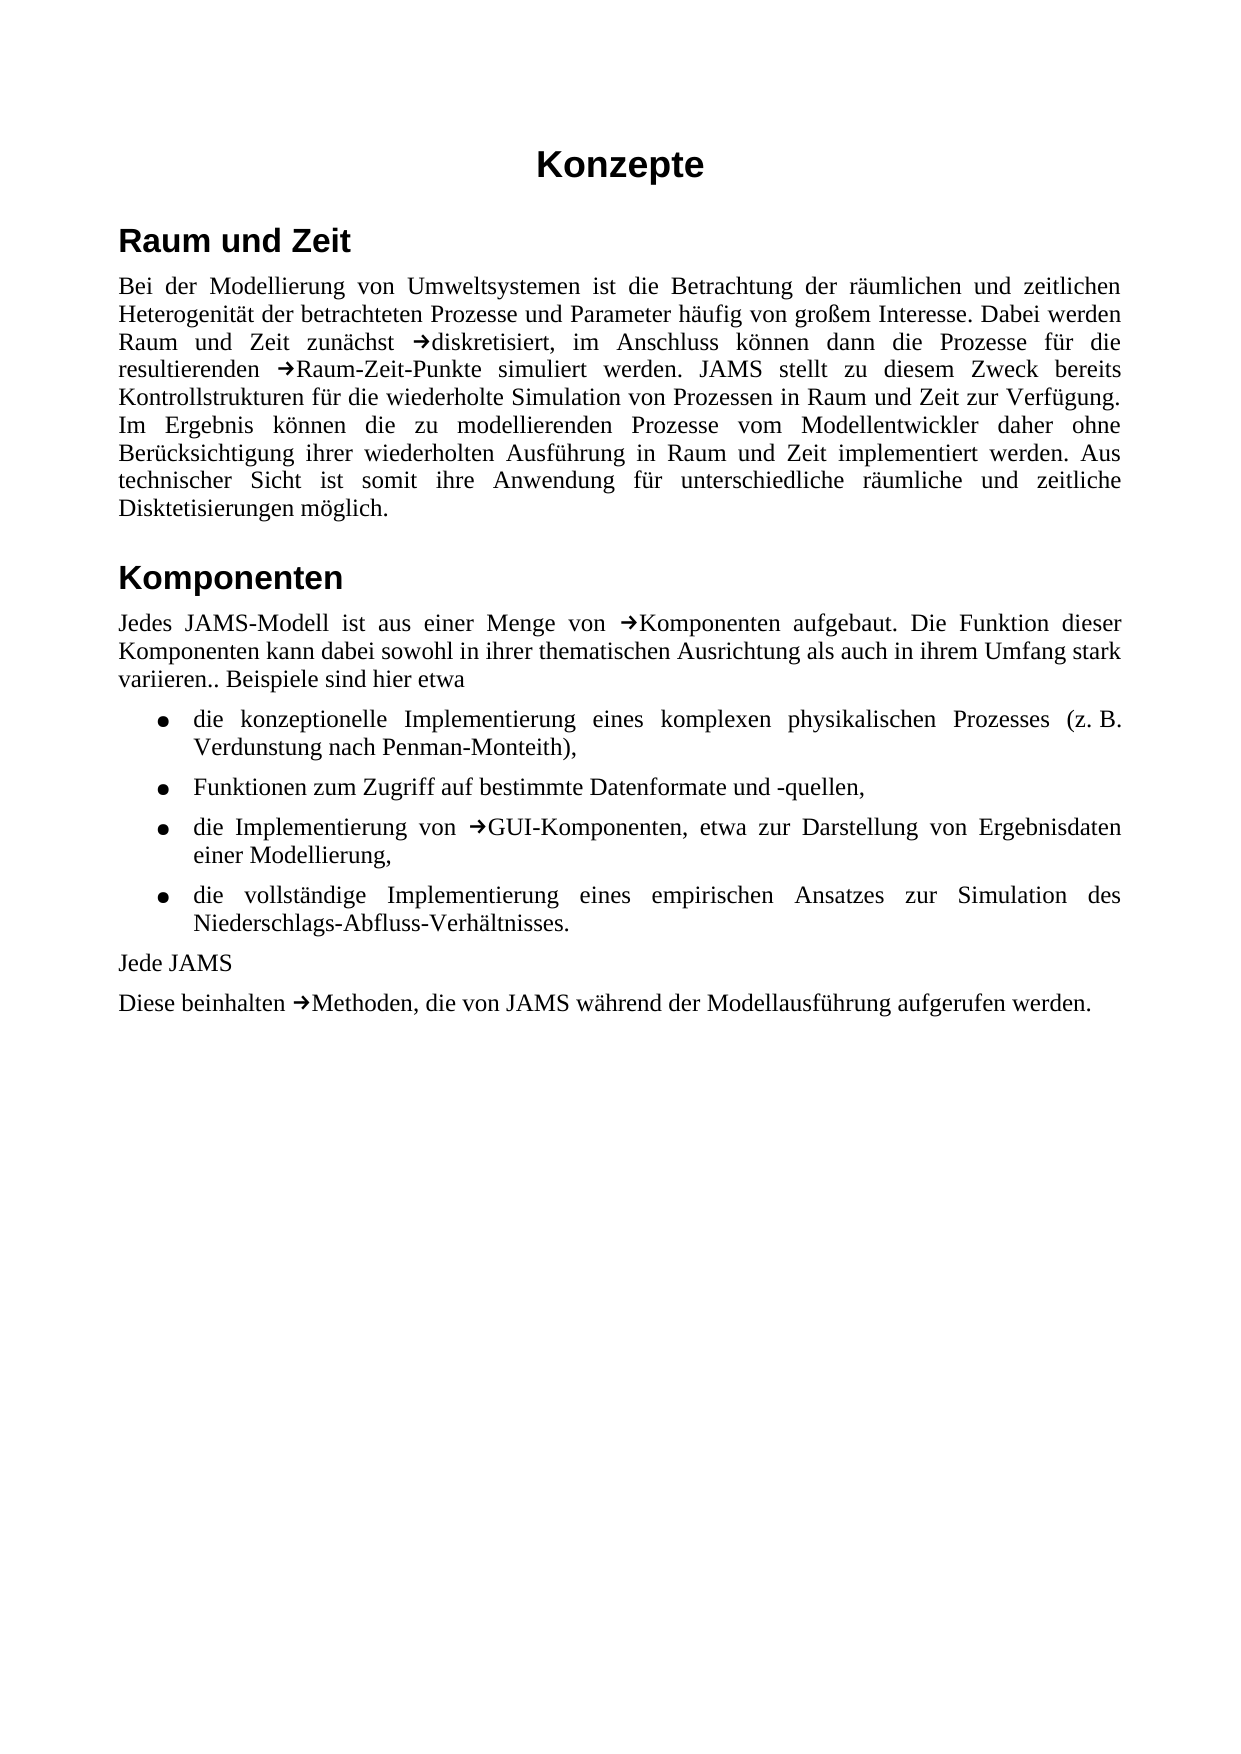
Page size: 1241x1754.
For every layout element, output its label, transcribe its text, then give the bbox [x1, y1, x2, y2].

subtitle Raum und Zeit [118, 222, 1122, 260]
list die Implementierung von →GUI-Komponenten, etwa zur Darstellung von Ergebnisdaten einer Modellierung, [156, 813, 1122, 868]
list Funktionen zum Zugriff auf bestimmte Datenformate und -quellen, [156, 773, 1122, 801]
list die konzeptionelle Implementierung eines komplexen physikalischen Prozesses (z. B. Verdunstung nach Penman-Monteith), [156, 705, 1122, 760]
list die vollständige Implementierung eines empirischen Ansatzes zur Simulation des Niederschlags-Abfluss-Verhältnisses. [156, 881, 1122, 936]
subtitle Komponenten [118, 559, 1122, 597]
text Jedes JAMS-Modell ist aus einer Menge von →Komponenten aufgebaut. Die Funktion dieser Komponenten kann dabei sowohl in ihrer thematischen Ausrichtung als auch in ihrem Umfang stark variieren.. Beispiele sind hier etwa [118, 609, 1122, 692]
text Jede JAMS [118, 949, 1122, 977]
text Bei der Modellierung von Umweltsystemen ist die Betrachtung der räumlichen und zeitlichen Heterogenität der betrachteten Prozesse und Parameter häufig von großem Interesse. Dabei werden Raum und Zeit zunächst →diskretisiert, im Anschluss können dann die Prozesse für die resultierenden →Raum-Zeit-Punkte simuliert werden. JAMS stellt zu diesem Zweck bereits Kontrollstrukturen für die wiederholte Simulation von Prozessen in Raum und Zeit zur Verfügung. Im Ergebnis können die zu modellierenden Prozesse vom Modellentwickler daher ohne Berücksichtigung ihrer wiederholten Ausführung in Raum und Zeit implementiert werden. Aus technischer Sicht ist somit ihre Anwendung für unterschiedliche räumliche und zeitliche Disktetisierungen möglich. [118, 272, 1122, 522]
title Konzepte [118, 143, 1122, 185]
text Diese beinhalten →Methoden, die von JAMS während der Modellausführung aufgerufen werden. [118, 989, 1122, 1017]
